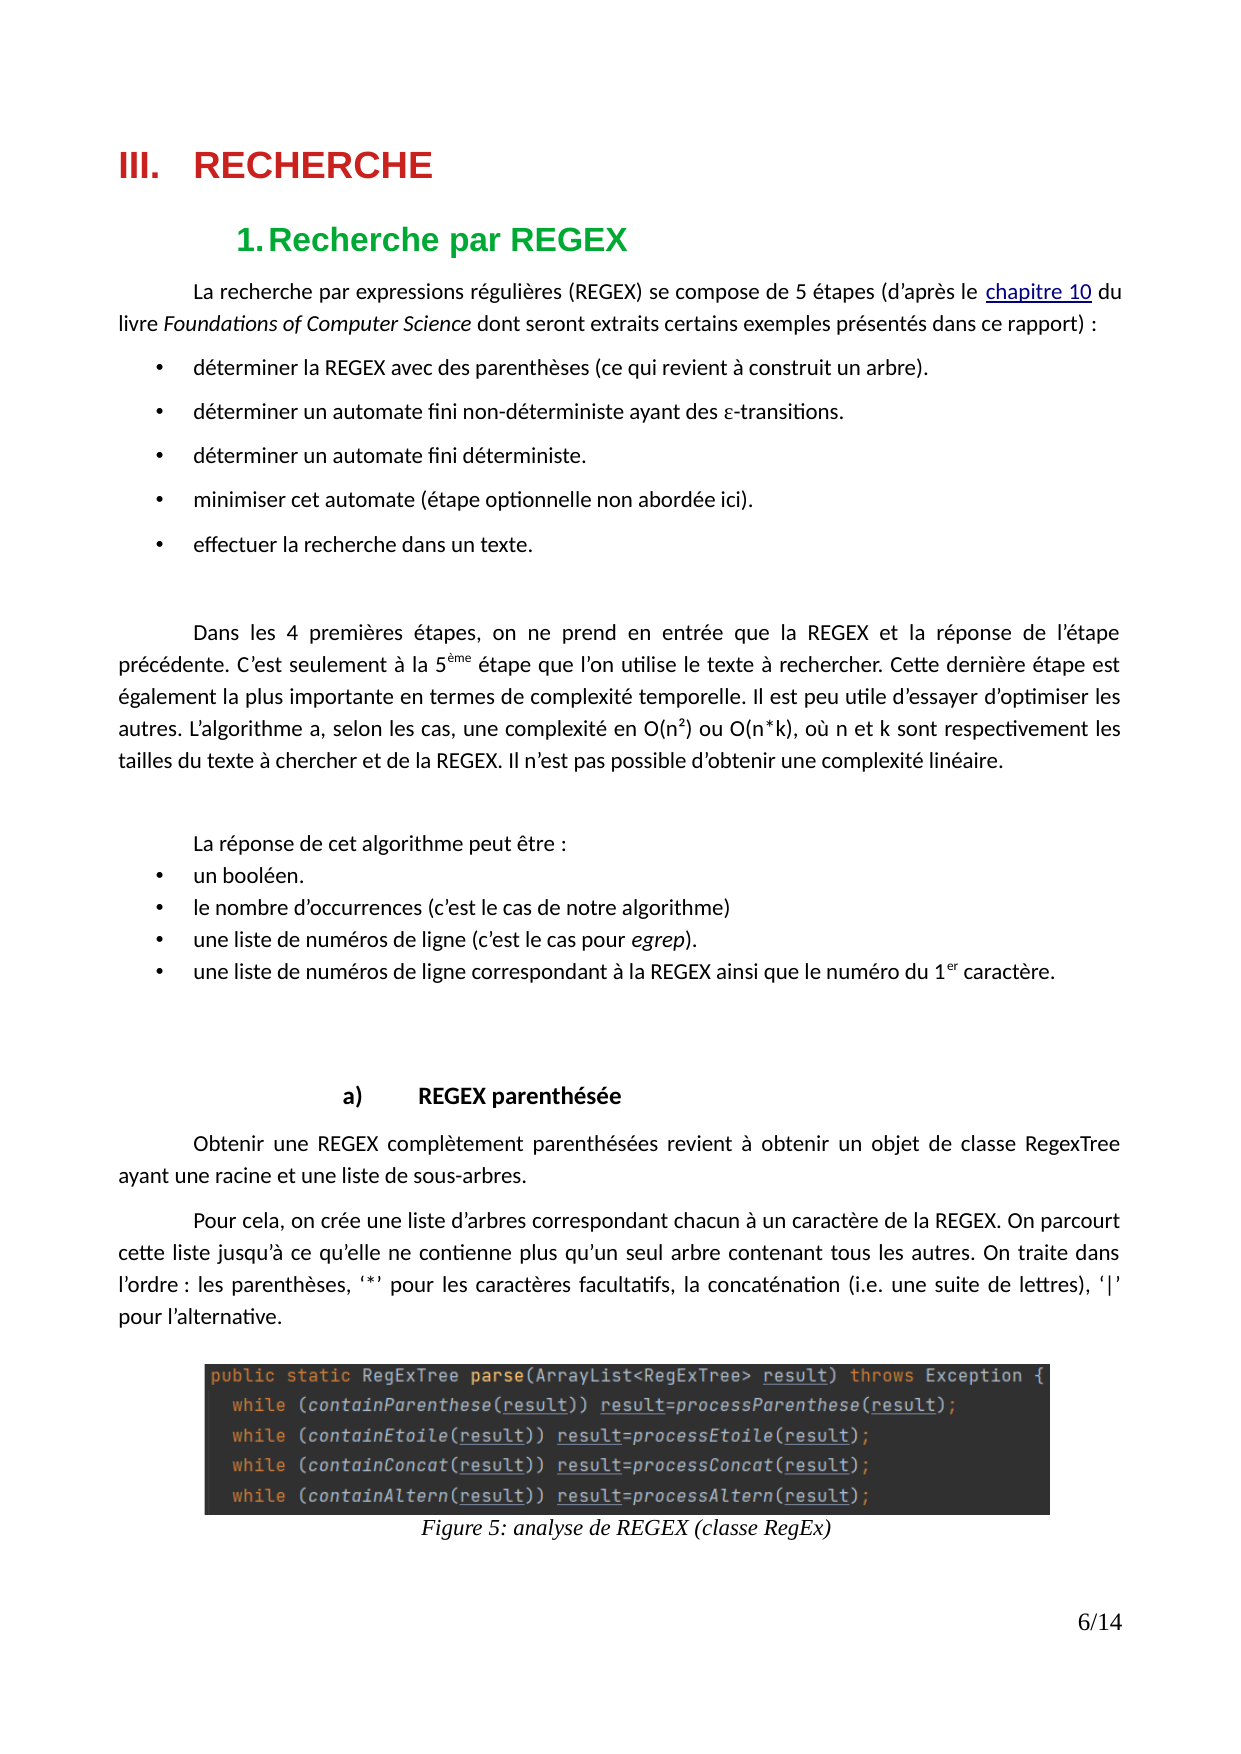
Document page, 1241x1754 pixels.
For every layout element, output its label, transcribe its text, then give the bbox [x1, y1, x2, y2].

picture [204, 1364, 1050, 1515]
list le nombre d’occurrences (c’est le cas de notre algorithme) [156, 893, 1122, 921]
text Dans les 4 premières étapes, on ne prend en entrée que la REGEX et la réponse de l’étape précédente. C’est seulement à la 5ème étape que l’on utilise le texte à rechercher. Cette dernière étape est également la plus importante en termes de complexité temporelle. Il est peu utile d’essayer d’optimiser les autres. L’algorithme a, selon les cas, une complexité en O(n²) ou O(n*k), où n et k sont respectivement les tailles du texte à chercher et de la REGEX. Il n’est pas possible d’obtenir une complexité linéaire. [118, 618, 1122, 774]
list une liste de numéros de ligne correspondant à la REGEX ainsi que le numéro du 1er caractère. [156, 957, 1122, 986]
text [204, 1352, 1050, 1364]
text Obtenir une REGEX complètement parenthésées revient à obtenir un objet de classe RegexTree ayant une racine et une liste de sous-arbres. [118, 1129, 1122, 1190]
subtitle Recherche par REGEX [236, 220, 1122, 259]
text La réponse de cet algorithme peut être : [118, 829, 1122, 857]
text La recherche par expressions régulières (REGEX) se compose de 5 étapes (d’après le chapitre 10 du livre Foundations of Computer Science dont seront extraits certains exemples présentés dans ce rapport) : [118, 277, 1122, 337]
list déterminer un automate fini non-déterministe ayant des ε-transitions. [156, 397, 1122, 426]
list minimiser cet automate (étape optionnelle non abordée ici). [156, 486, 1122, 514]
subtitle REGEX parenthésée [342, 1081, 1122, 1111]
text Figure 5: analyse de REGEX (classe RegEx) [204, 1515, 1050, 1541]
list un booléen. [156, 861, 1122, 889]
list une liste de numéros de ligne (c’est le cas pour egrep). [156, 925, 1122, 953]
list déterminer la REGEX avec des parenthèses (ce qui revient à construit un arbre). [156, 353, 1122, 381]
subtitle RECHERCHE [118, 143, 1122, 187]
text Pour cela, on crée une liste d’arbres correspondant chacun à un caractère de la REGEX. On parcourt cette liste jusqu’à ce qu’elle ne contienne plus qu’un seul arbre contenant tous les autres. On traite dans l’ordre : les parenthèses, ‘*’ pour les caractères facultatifs, la concaténation (i.e. une suite de lettres), ‘|’ pour l’alternative. [118, 1206, 1122, 1330]
list déterminer un automate fini déterministe. [156, 442, 1122, 469]
list effectuer la recherche dans un texte. [156, 530, 1122, 558]
